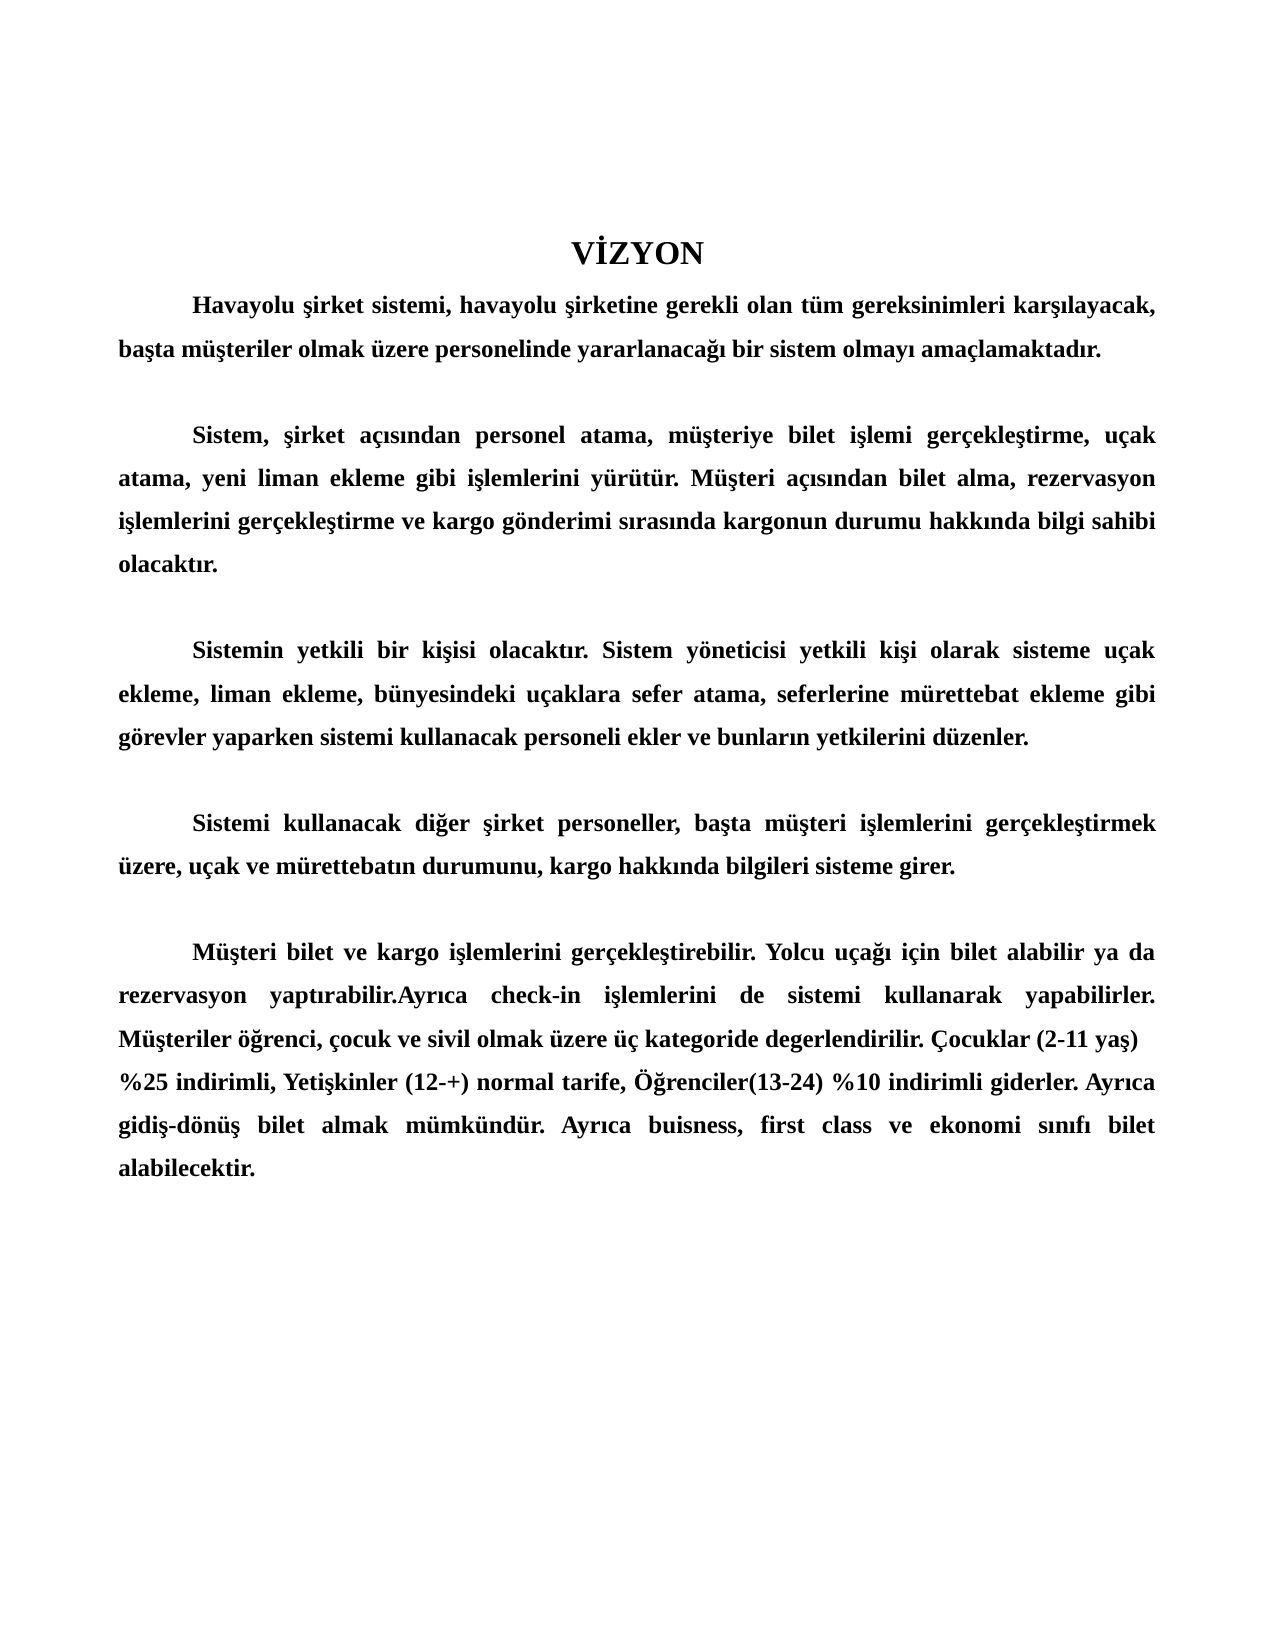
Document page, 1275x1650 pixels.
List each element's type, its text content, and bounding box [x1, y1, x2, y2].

text Sistemin yetkili bir kişisi olacaktır. Sistem yöneticisi yetkili kişi olarak sisteme uçak ekleme, liman ekleme, bünyesindeki uçaklara sefer atama, seferlerine mürettebat ekleme gibi görevler yaparken sistemi kullanacak personeli ekler ve bunların yetkilerini düzenler. [118, 636, 1157, 751]
text Sistemi kullanacak diğer şirket personeller, başta müşteri işlemlerini gerçekleştirmek üzere, uçak ve mürettebatın durumunu, kargo hakkında bilgileri sisteme girer. [118, 808, 1157, 880]
text Sistem, şirket açısından personel atama, müşteriye bilet işlemi gerçekleştirme, uçak atama, yeni liman ekleme gibi işlemlerini yürütür. Müşteri açısından bilet alma, rezervasyon işlemlerini gerçekleştirme ve kargo gönderimi sırasında kargonun durumu hakkında bilgi sahibi olacaktır. [118, 420, 1157, 578]
text Müşteri bilet ve kargo işlemlerini gerçekleştirebilir. Yolcu uçağı için bilet alabilir ya da rezervasyon yaptırabilir.Ayrıca check-in işlemlerini de sistemi kullanarak yapabilirler. Müşteriler öğrenci, çocuk ve sivil olmak üzere üç kategoride degerlendirilir. Çocuklar (2-11 yaş) [118, 937, 1157, 1052]
text %25 indirimli, Yetişkinler (12-+) normal tarife, Öğrenciler(13-24) %10 indirimli giderler. Ayrıca gidiş-dönüş bilet almak mümkündür. Ayrıca buisness, first class ve ekonomi sınıfı bilet alabilecektir. [118, 1067, 1157, 1182]
text Havayolu şirket sistemi, havayolu şirketine gerekli olan tüm gereksinimleri karşılayacak, başta müşteriler olmak üzere personelinde yararlanacağı bir sistem olmayı amaçlamaktadır. [118, 291, 1157, 362]
text VİZYON [118, 233, 1157, 271]
